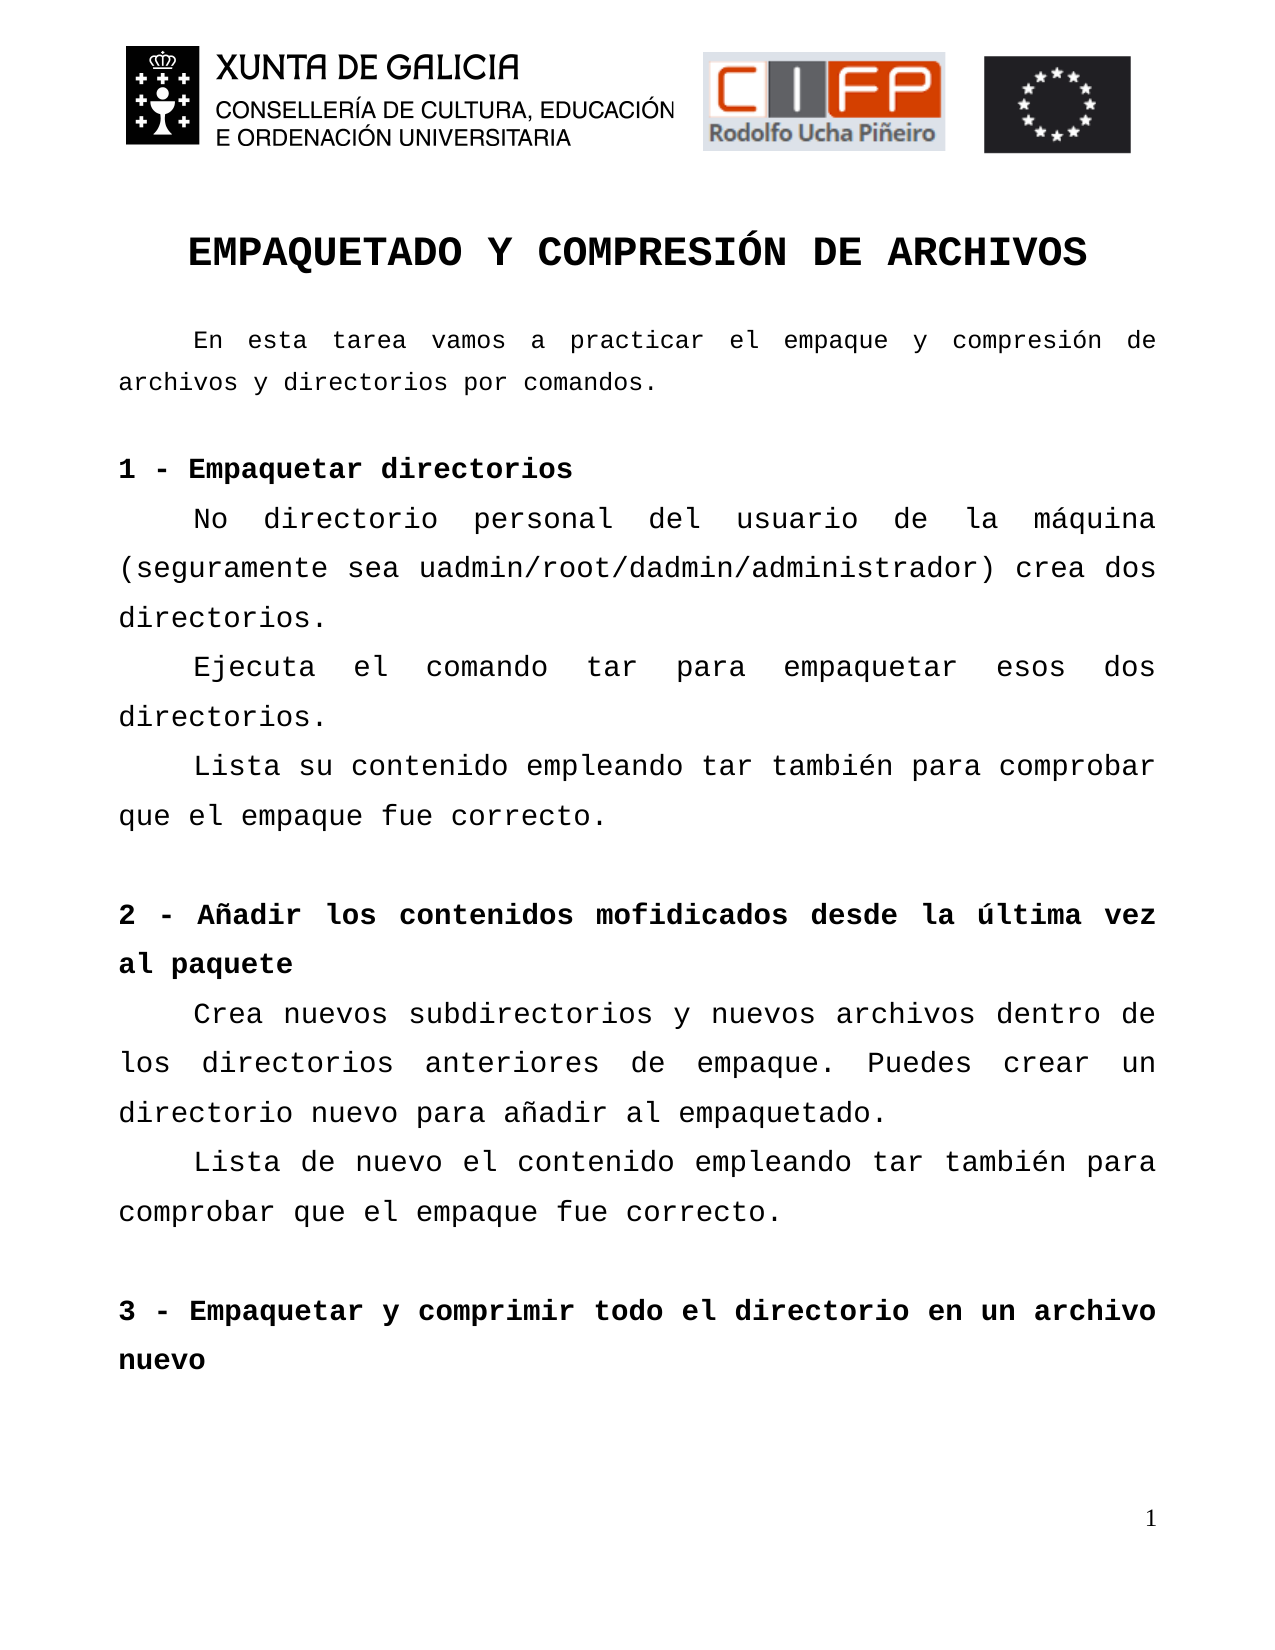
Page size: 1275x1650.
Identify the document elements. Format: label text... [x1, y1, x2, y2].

text En esta tarea vamos a practicar el empaque y compresión de archivos y directorios por comandos. [118, 327, 1157, 398]
text Lista su contenido empleando tar también para comprobar que el empaque fue correcto. [118, 752, 1157, 834]
picture [126, 46, 674, 146]
text Ejecuta el comando tar para empaquetar esos dos directorios. [118, 653, 1157, 735]
text Crea nuevos subdirectorios y nuevos archivos dentro de los directorios anteriores de empaque. Puedes crear un directorio nuevo para añadir al empaquetado. [118, 999, 1157, 1131]
picture [983, 55, 1134, 155]
text 3 - Empaquetar y comprimir todo el directorio en un archivo nuevo [118, 1296, 1157, 1378]
picture [703, 52, 946, 151]
text 2 - Añadir los contenidos mofidicados desde la última vez al paquete [118, 900, 1157, 982]
text EMPAQUETADO Y COMPRESIÓN DE ARCHIVOS [118, 231, 1157, 278]
text 1 - Empaquetar directorios [118, 455, 1157, 488]
text No directorio personal del usuario de la máquina (seguramente sea uadmin/root/dadmin/administrador) crea dos directorios. [118, 504, 1157, 636]
text Lista de nuevo el contenido empleando tar también para comprobar que el empaque fue correcto. [118, 1147, 1157, 1230]
